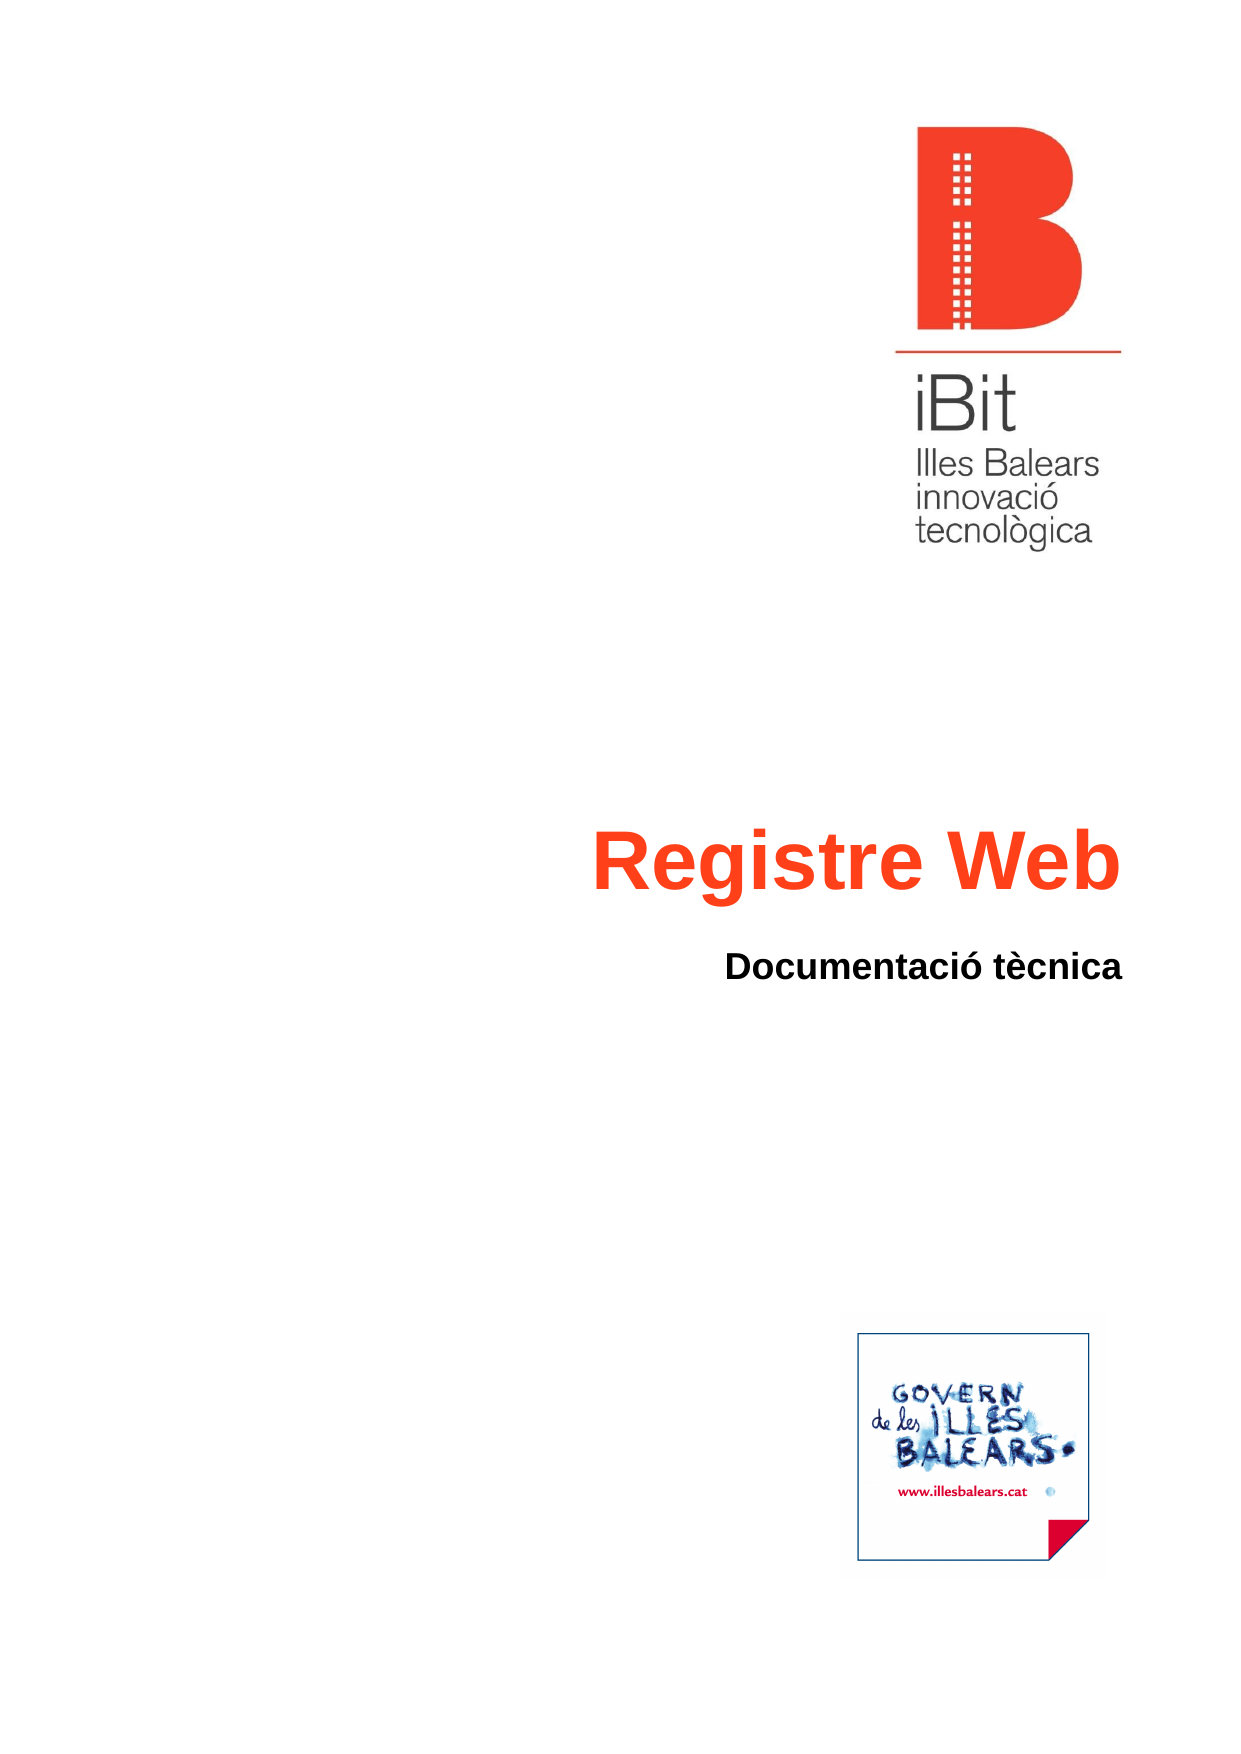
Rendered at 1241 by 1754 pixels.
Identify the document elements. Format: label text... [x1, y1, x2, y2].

table_header [118, 1308, 453, 1624]
table_header [453, 1308, 787, 1624]
picture [893, 121, 1125, 557]
subtitle Documentació tècnica [118, 944, 1122, 988]
picture [840, 1313, 1107, 1580]
title Registre Web [118, 811, 1122, 907]
table_header [788, 1308, 1122, 1579]
table_header [788, 1580, 1122, 1624]
